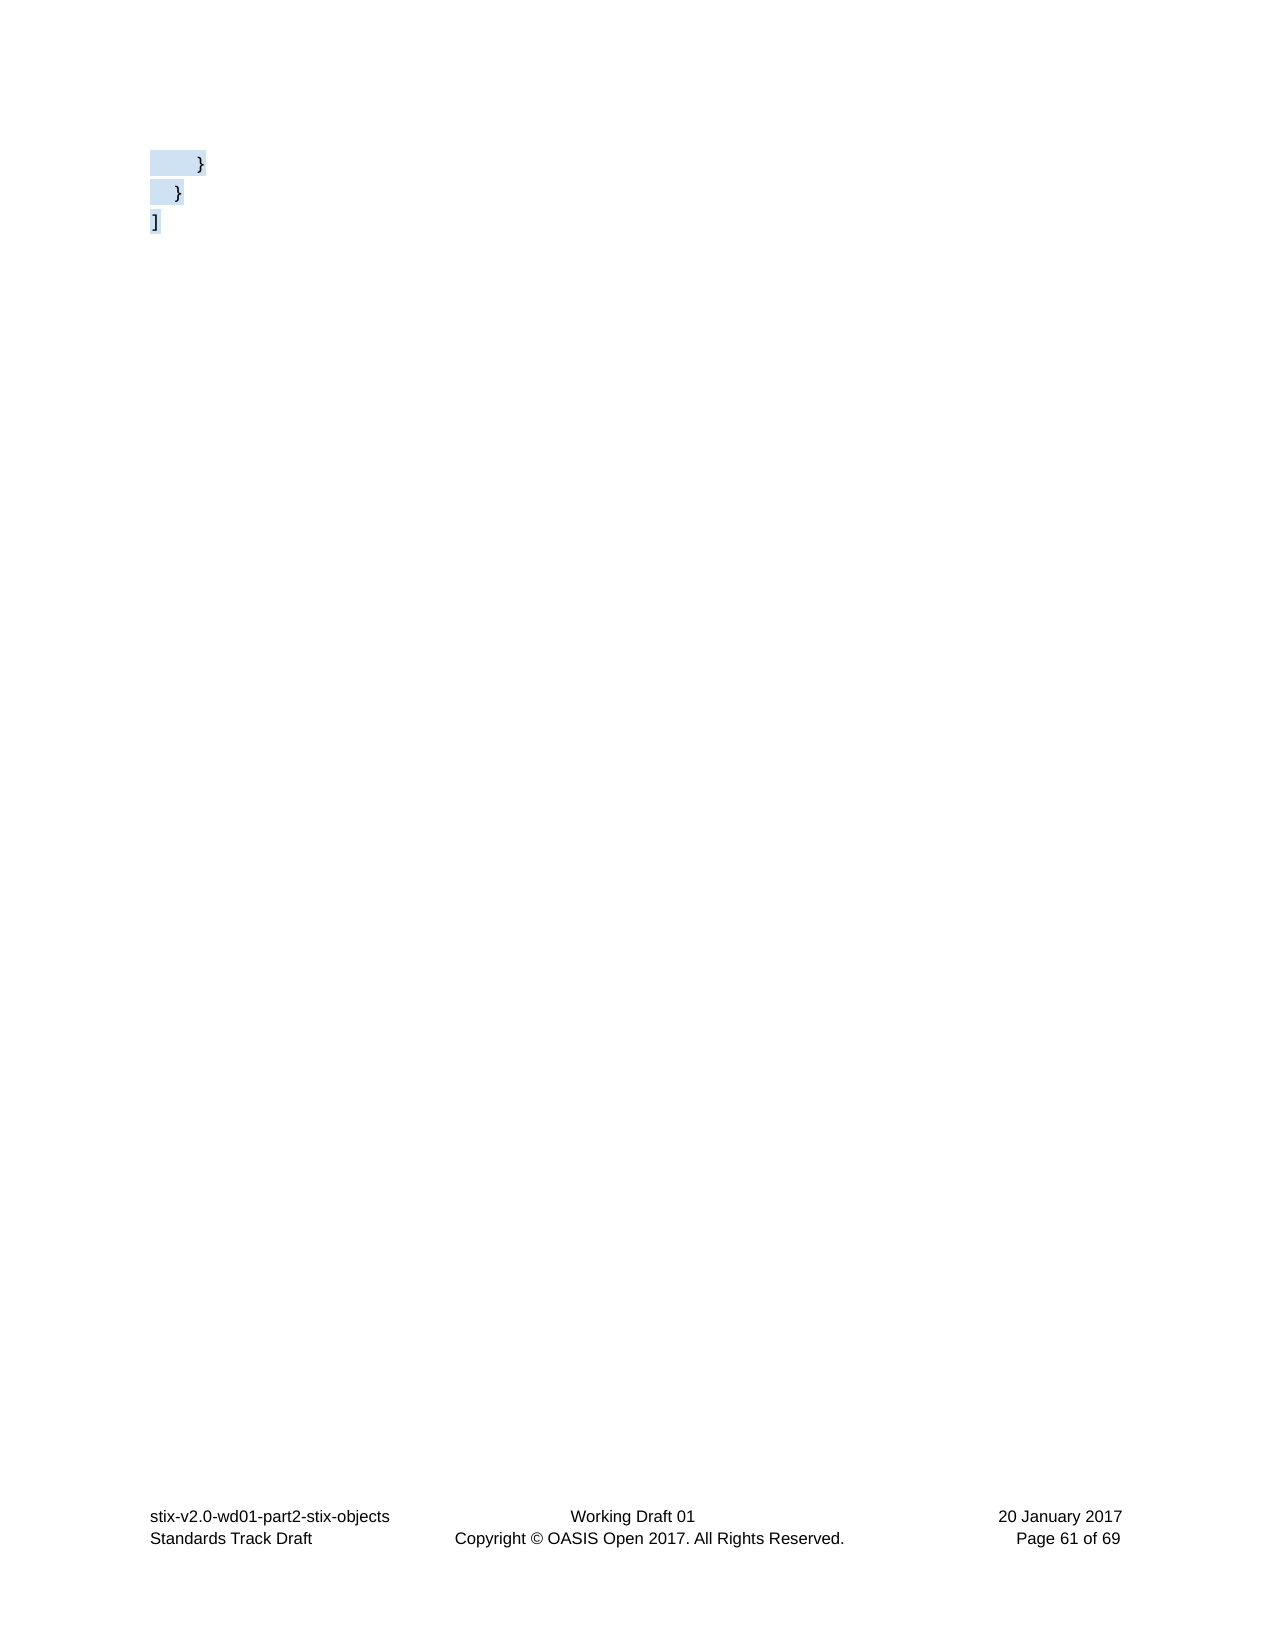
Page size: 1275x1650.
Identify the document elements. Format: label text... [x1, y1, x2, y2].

text } [150, 150, 1125, 176]
text ] [150, 208, 1125, 234]
text } [150, 179, 1125, 205]
